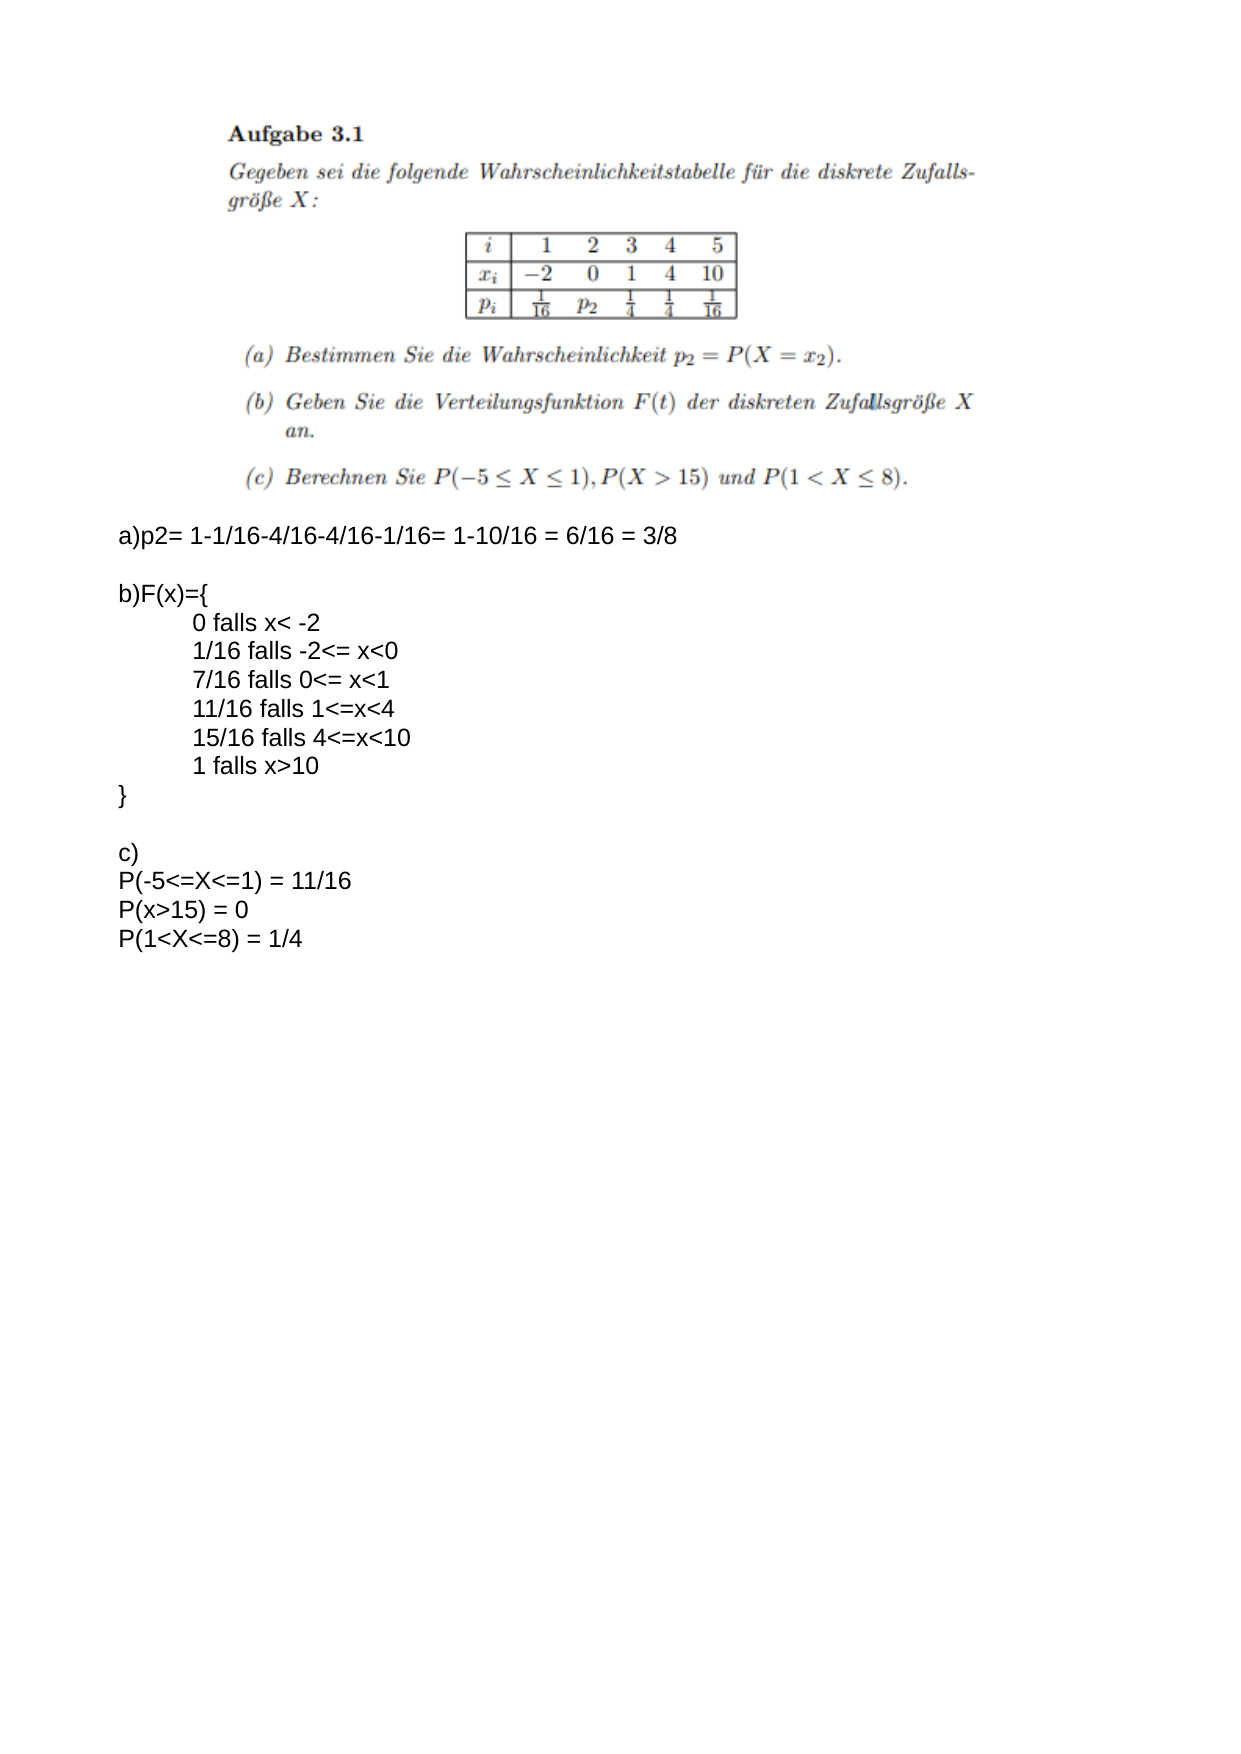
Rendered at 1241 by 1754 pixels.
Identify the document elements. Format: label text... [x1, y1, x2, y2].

text 1 falls x>10 [118, 751, 1122, 780]
text P(1<X<=8) = 1/4 [118, 924, 1122, 952]
text P(x>15) = 0 [118, 895, 1122, 924]
text 7/16 falls 0<= x<1 [118, 665, 1122, 694]
text 0 falls x< -2 [118, 607, 1122, 636]
text 1/16 falls -2<= x<0 [118, 636, 1122, 665]
text } [118, 780, 1122, 809]
text 11/16 falls 1<=x<4 [118, 694, 1122, 722]
text b)F(x)={ [118, 579, 1122, 607]
text 15/16 falls 4<=x<10 [118, 722, 1122, 751]
text a)p2= 1-1/16-4/16-4/16-1/16= 1-10/16 = 6/16 = 3/8 [118, 118, 1122, 550]
text c) [118, 837, 1122, 866]
text P(-5<=X<=1) = 11/16 [118, 866, 1122, 895]
picture [223, 118, 1018, 522]
